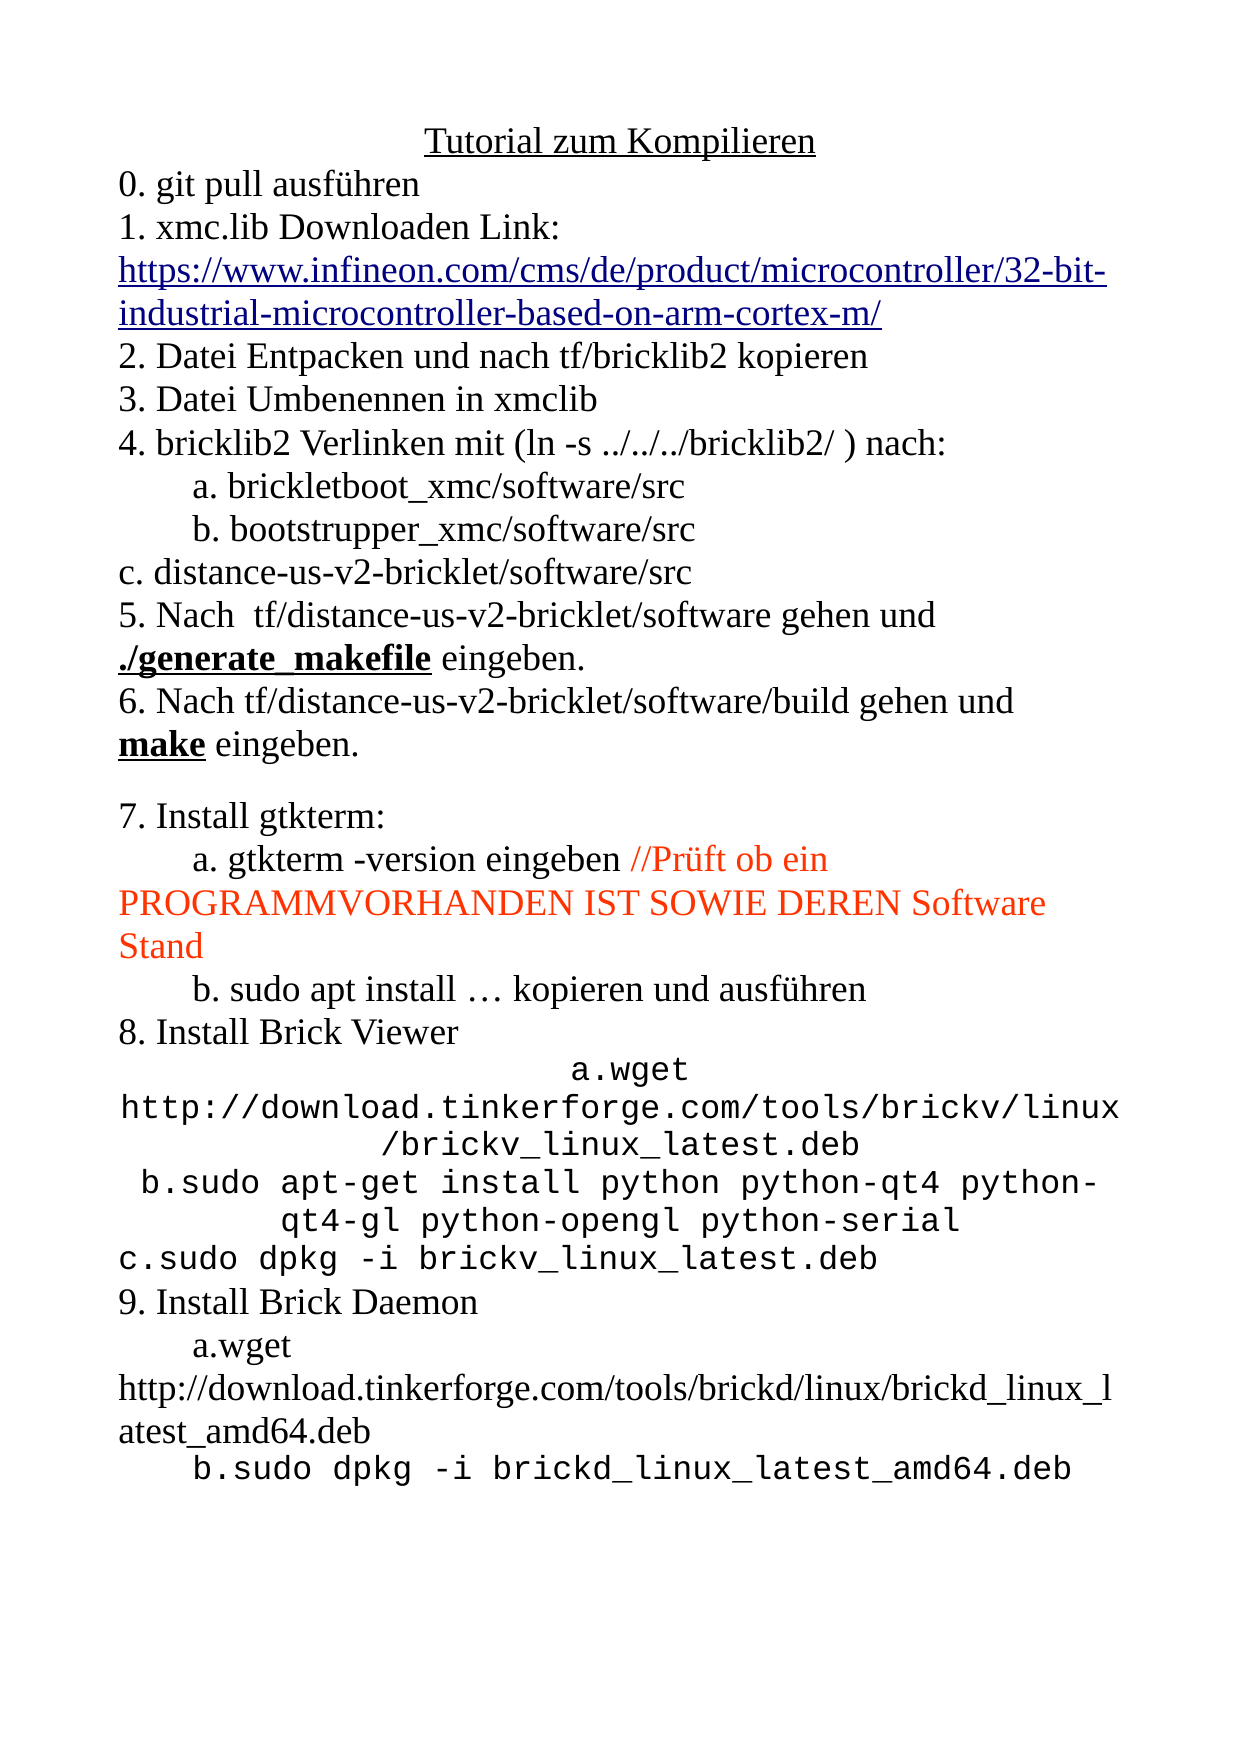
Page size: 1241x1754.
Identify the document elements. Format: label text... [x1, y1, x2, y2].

text b. bootstrupper_xmc/software/src [118, 506, 1122, 549]
text 3. Datei Umbenennen in xmclib [118, 377, 1122, 420]
text ./generate_makefile eingeben. [118, 636, 1122, 679]
text 6. Nach tf/distance-us-v2-bricklet/software/build gehen und [118, 679, 1122, 722]
text b.sudo dpkg -i brickd_linux_latest_amd64.deb [118, 1452, 1122, 1490]
text a. brickletboot_xmc/software/src [118, 463, 1122, 506]
text b.sudo apt-get install python python-qt4 python-qt4-gl python-opengl python-serial [118, 1166, 1122, 1242]
text c. distance-us-v2-bricklet/software/src [118, 549, 1122, 592]
text a. gtkterm -version eingeben //Prüft ob ein PROGRAMMVORHANDEN IST SOWIE DEREN Software Stand [118, 837, 1122, 966]
text a.wget http://download.tinkerforge.com/tools/brickd/linux/brickd_linux_latest_amd64.deb [118, 1322, 1122, 1452]
text 1. xmc.lib Downloaden Link: https://www.infineon.com/cms/de/product/microcontroller/32-bit-industrial-microcontroller-based-on-arm-cortex-m/ [118, 204, 1122, 334]
text 9. Install Brick Daemon [118, 1279, 1122, 1322]
text 0. git pull ausführen [118, 161, 1122, 204]
text make eingeben. [118, 722, 1122, 765]
text b. sudo apt install … kopieren und ausführen [118, 966, 1122, 1009]
text 7. Install gtkterm: [118, 794, 1122, 837]
text c.sudo dpkg -i brickv_linux_latest.deb [118, 1242, 1122, 1279]
text Tutorial zum Kompilieren [118, 118, 1122, 161]
text 5. Nach tf/distance-us-v2-bricklet/software gehen und [118, 592, 1122, 636]
text 8. Install Brick Viewer [118, 1009, 1122, 1052]
text 2. Datei Entpacken und nach tf/bricklib2 kopieren [118, 334, 1122, 377]
text 4. bricklib2 Verlinken mit (ln -s ../../../bricklib2/ ) nach: [118, 420, 1122, 463]
text a.wget http://download.tinkerforge.com/tools/brickv/linux/brickv_linux_latest.deb [118, 1052, 1122, 1166]
